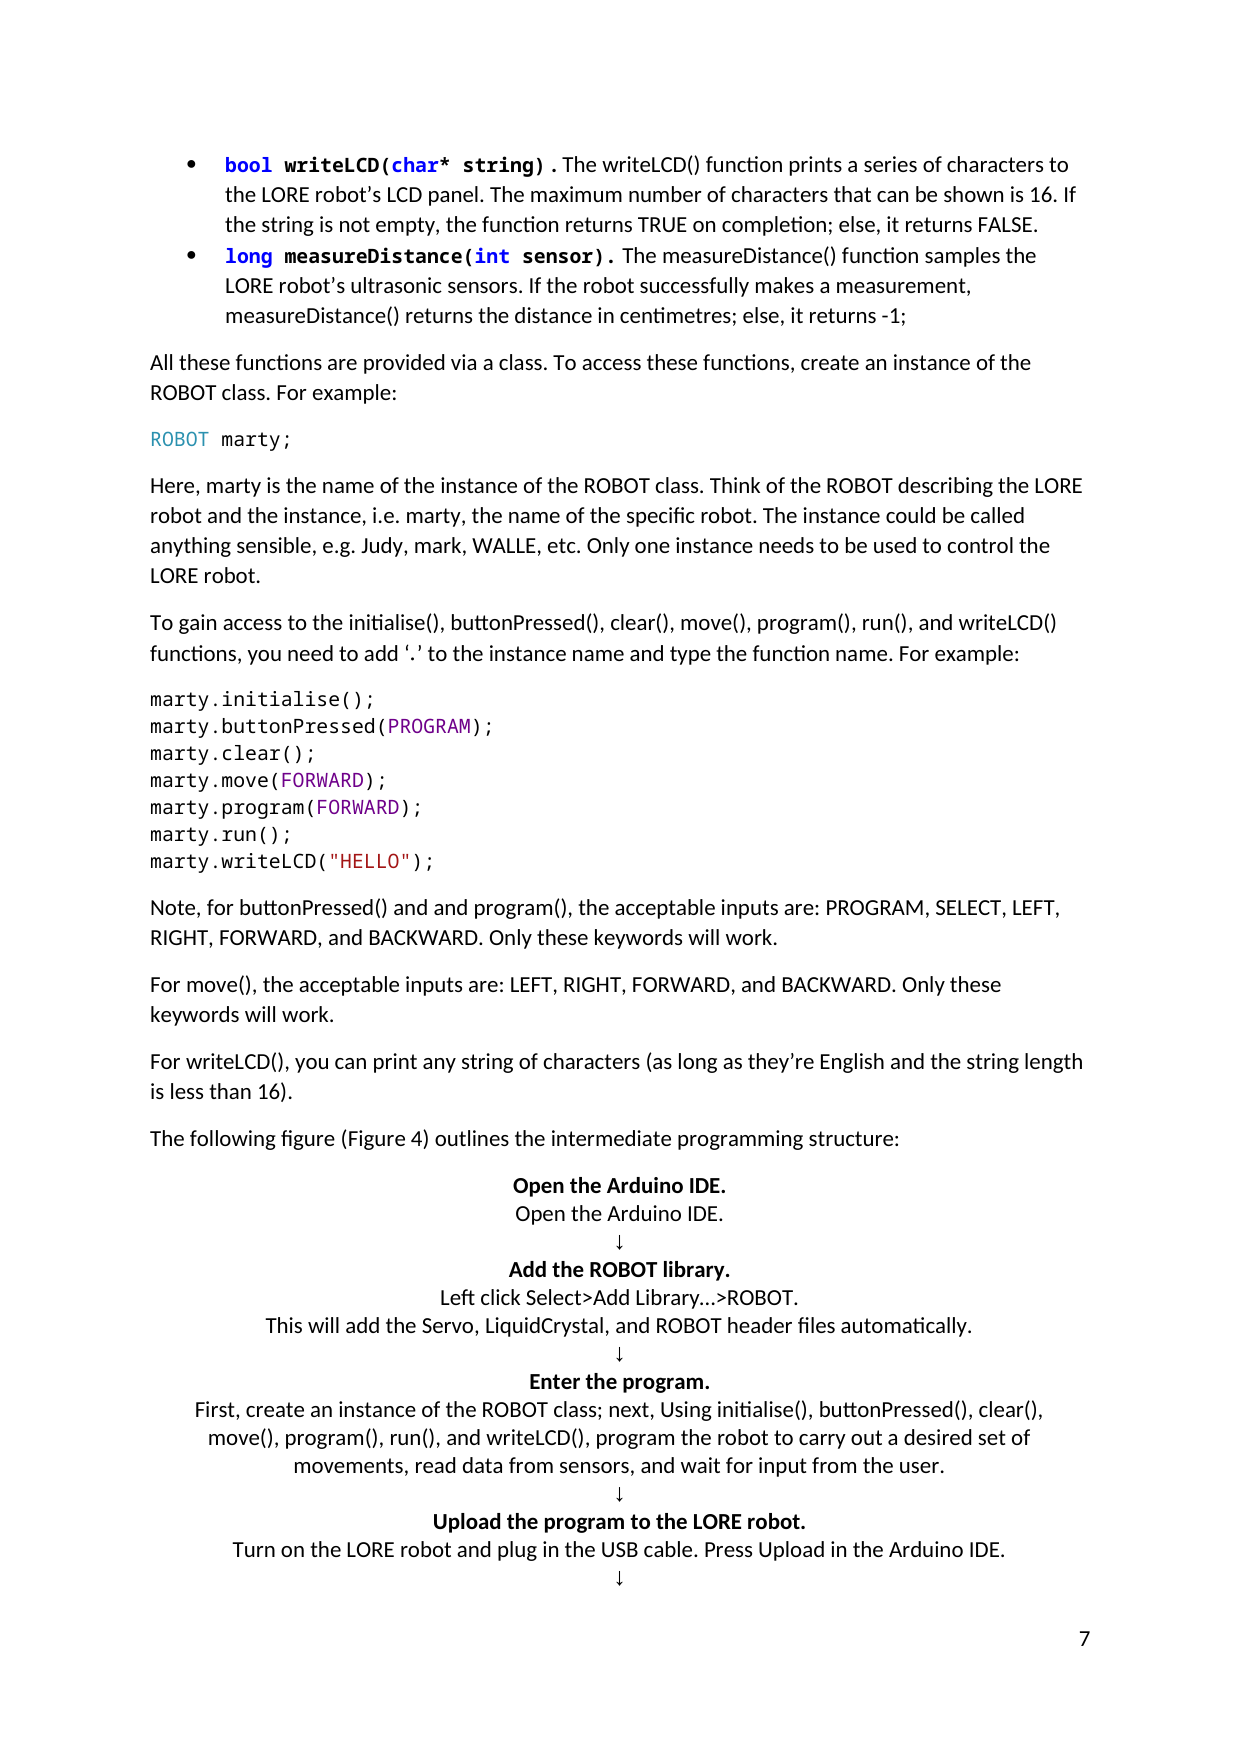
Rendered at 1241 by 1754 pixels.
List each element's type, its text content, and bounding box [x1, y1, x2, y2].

text To gain access to the initialise(), buttonPressed(), clear(), move(), program(), run(), and writeLCD() functions, you need to add ‘’ to the instance name and type the function name. For example: [150, 608, 1090, 667]
text marty.move(FORWARD); [150, 766, 1090, 793]
text marty.initialise(); [150, 686, 1090, 712]
text Note, for buttonPressed() and and program(), the acceptable inputs are: PROGRAM, SELECT, LEFT, RIGHT, FORWARD, and BACKWARD. Only these keywords will work. [150, 893, 1090, 951]
text marty.writeLCD("HELLO"); [150, 847, 1090, 874]
text ROBOT marty; [150, 425, 1090, 452]
table_cell Add the ROBOT library. Left click Select>Add Library…>ROBOT. This will add the Servo, LiquidCrystal, and ROBOT header files automatically. [150, 1255, 1089, 1367]
text marty.program(FORWARD); [150, 793, 1090, 820]
text Here, marty is the name of the instance of the ROBOT class. Think of the ROBOT describing the LORE robot and the instance, i.e. marty, the name of the specific robot. The instance could be called anything sensible, e.g. Judy, mark, WALLE, etc. Only one instance needs to be used to control the LORE robot. [150, 471, 1090, 589]
text For writeLCD(), you can print any string of characters (as long as they’re English and the string length is less than 16). [150, 1047, 1090, 1106]
text marty.run(); [150, 820, 1090, 847]
text The following figure (Figure 4) outlines the intermediate programming structure: [150, 1124, 1090, 1152]
list long measureDistance(int sensor). The measureDistance() function samples the LORE robot’s ultrasonic sensors. If the robot successfully makes a measurement, measureDistance() returns the distance in centimetres; else, it returns -1; [187, 241, 1090, 329]
table_cell Enter the program. First, create an instance of the ROBOT class; next, Using initialise(), buttonPressed(), clear(), move(), program(), run(), and writeLCD(), program the robot to carry out a desired set of movements, read data from sensors, and wait for input from the user. [150, 1368, 1089, 1507]
table_header Open the Arduino IDE. Open the Arduino IDE. [150, 1171, 1089, 1255]
table_cell Upload the program to the LORE robot. Turn on the LORE robot and plug in the USB cable. Press Upload in the Arduino IDE. Wait for program to run. [150, 1508, 1089, 1592]
text marty.clear(); [150, 739, 1090, 766]
list bool writeLCD(char* string) . The writeLCD() function prints a series of characters to the LORE robot’s LCD panel. The maximum number of characters that can be shown is 16. If the string is not empty, the function returns TRUE on completion; else, it returns FALSE. [187, 150, 1090, 238]
text All these functions are provided via a class. To access these functions, create an instance of the ROBOT class. For example: [150, 348, 1090, 406]
text For move(), the acceptable inputs are: LEFT, RIGHT, FORWARD, and BACKWARD. Only these keywords will work. [150, 970, 1090, 1028]
text marty.buttonPressed(PROGRAM); [150, 712, 1090, 739]
